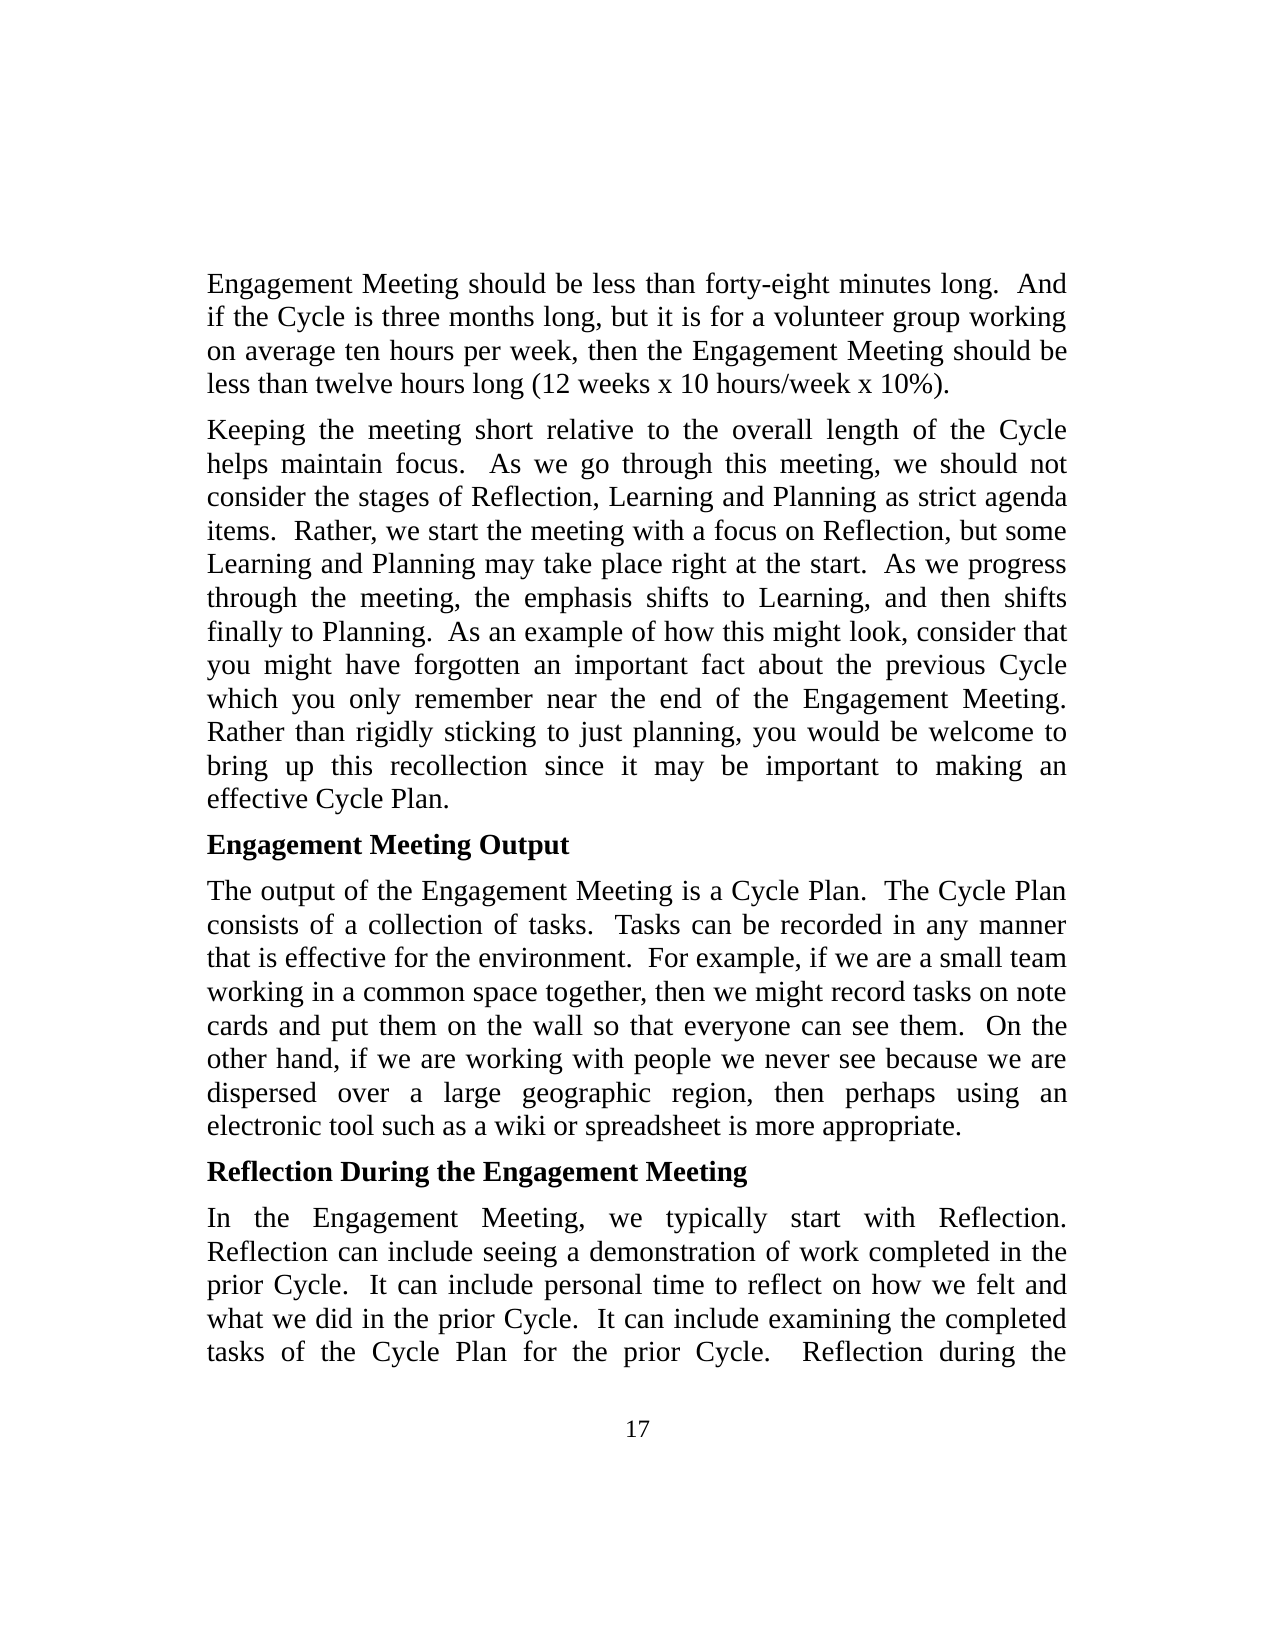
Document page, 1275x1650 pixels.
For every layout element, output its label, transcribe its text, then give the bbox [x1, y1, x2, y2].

text Keeping the meeting short relative to the overall length of the Cycle helps maintain focus. As we go through this meeting, we should not consider the stages of Reflection, Learning and Planning as strict agenda items. Rather, we start the meeting with a focus on Reflection, but some Learning and Planning may take place right at the start. As we progress through the meeting, the emphasis shifts to Learning, and then shifts finally to Planning. As an example of how this might look, consider that you might have forgotten an important fact about the previous Cycle which you only remember near the end of the Engagement Meeting. Rather than rigidly sticking to just planning, you would be welcome to bring up this recollection since it may be important to making an effective Cycle Plan. [207, 412, 1068, 815]
text Engagement Meeting should be less than forty-eight minutes long. And if the Cycle is three months long, but it is for a volunteer group working on average ten hours per week, then the Engagement Meeting should be less than twelve hours long (12 weeks x 10 hours/week x 10%). [207, 266, 1068, 400]
text The output of the Engagement Meeting is a Cycle Plan. The Cycle Plan consists of a collection of tasks. Tasks can be recorded in any manner that is effective for the environment. For example, if we are a small team working in a common space together, then we might record tasks on note cards and put them on the wall so that everyone can see them. On the other hand, if we are working with people we never see because we are dispersed over a large geographic region, then perhaps using an electronic tool such as a wiki or spreadsheet is more appropriate. [207, 873, 1068, 1142]
text In the Engagement Meeting, we typically start with Reflection. Reflection can include seeing a demonstration of work completed in the prior Cycle. It can include personal time to reflect on how we felt and what we did in the prior Cycle. It can include examining the completed tasks of the Cycle Plan for the prior Cycle. Reflection during the [207, 1200, 1068, 1368]
text Engagement Meeting Output [207, 827, 1068, 861]
text Reflection During the Engagement Meeting [207, 1154, 1068, 1188]
